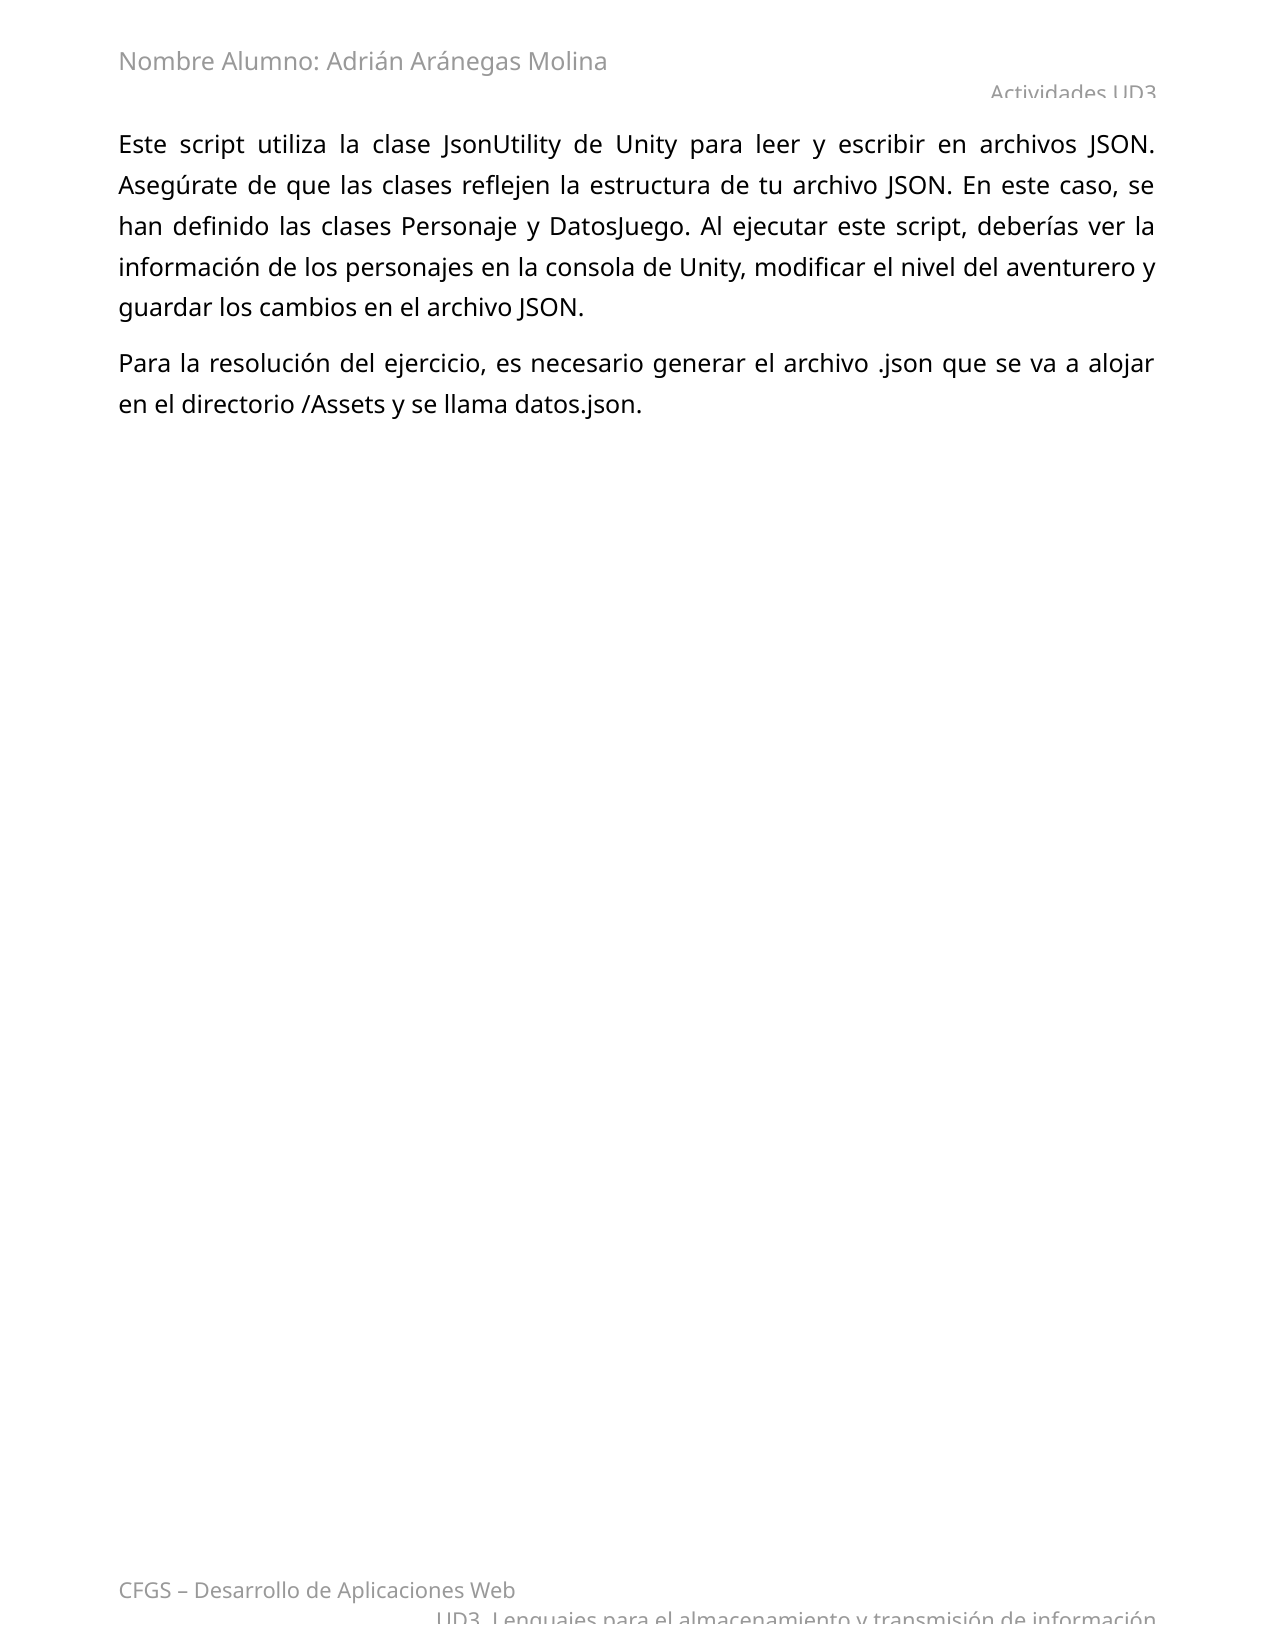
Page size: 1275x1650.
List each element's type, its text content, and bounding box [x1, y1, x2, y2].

text Este script utiliza la clase JsonUtility de Unity para leer y escribir en archivos JSON. Asegúrate de que las clases reflejen la estructura de tu archivo JSON. En este caso, se han definido las clases Personaje y DatosJuego. Al ejecutar este script, deberías ver la información de los personajes en la consola de Unity, modificar el nivel del aventurero y guardar los cambios en el archivo JSON. [118, 127, 1157, 324]
text Para la resolución del ejercicio, es necesario generar el archivo .json que se va a alojar en el directorio /Assets y se llama datos.json. [118, 345, 1157, 420]
